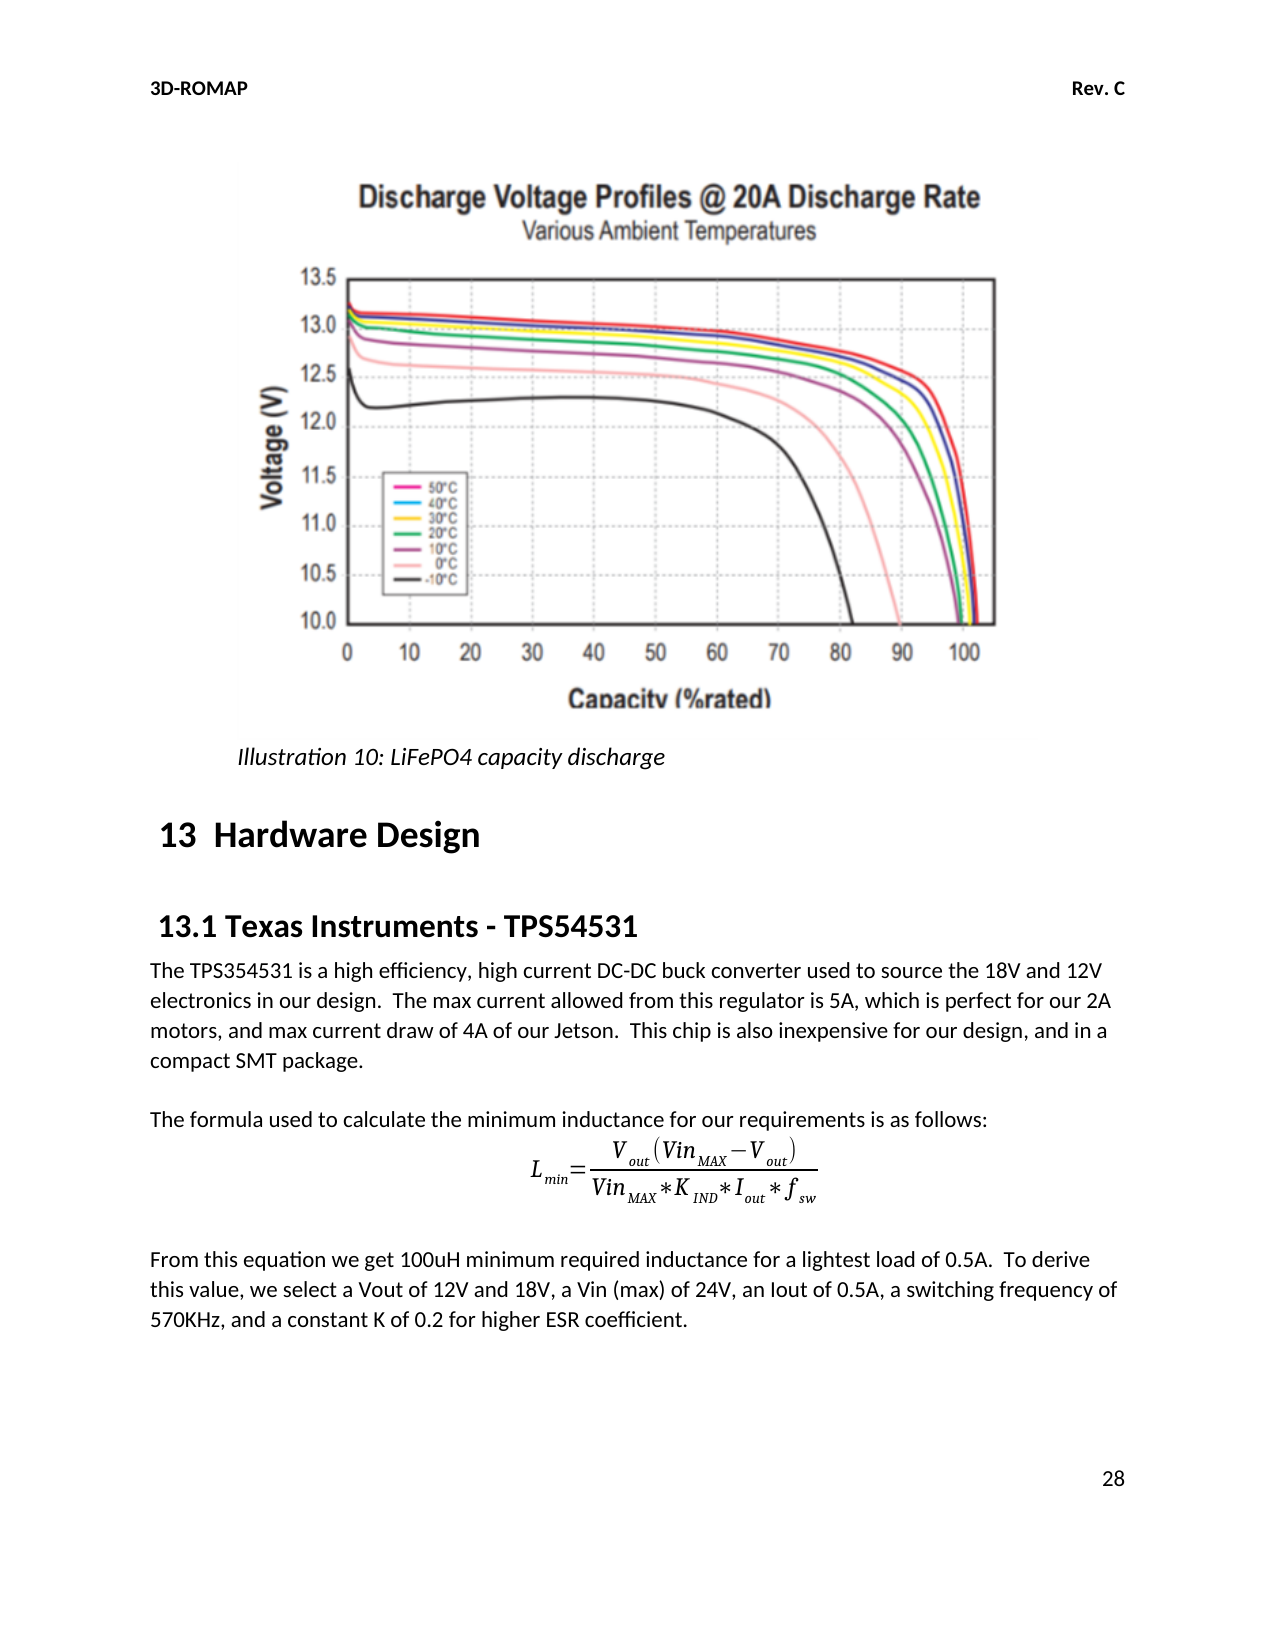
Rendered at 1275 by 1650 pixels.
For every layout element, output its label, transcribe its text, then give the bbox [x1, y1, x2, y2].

subtitle Texas Instruments - TPS54531 [150, 905, 1125, 946]
text The formula used to calculate the minimum inductance for our requirements is as follows: [150, 1105, 1125, 1133]
text Illustration 10: LiFePO4 capacity discharge [237, 740, 1038, 772]
text From this equation we get 100uH minimum required inductance for a lightest load of 0.5A. To derive this value, we select a Vout of 12V and 18V, a Vin (max) of 24V, an Iout of 0.5A, a switching frequency of 570KHz, and a constant K of 0.2 for higher ESR coefficient. [150, 1246, 1125, 1333]
picture [237, 162, 1038, 740]
text The TPS354531 is a high efficiency, high current DC-DC buck converter used to source the 18V and 12V electronics in our design. The max current allowed from this regulator is 5A, which is perfect for our 2A motors, and max current draw of 4A of our Jetson. This chip is also inexpensive for our design, and in a compact SMT package. [150, 957, 1125, 1074]
subtitle Hardware Design [150, 811, 1125, 857]
